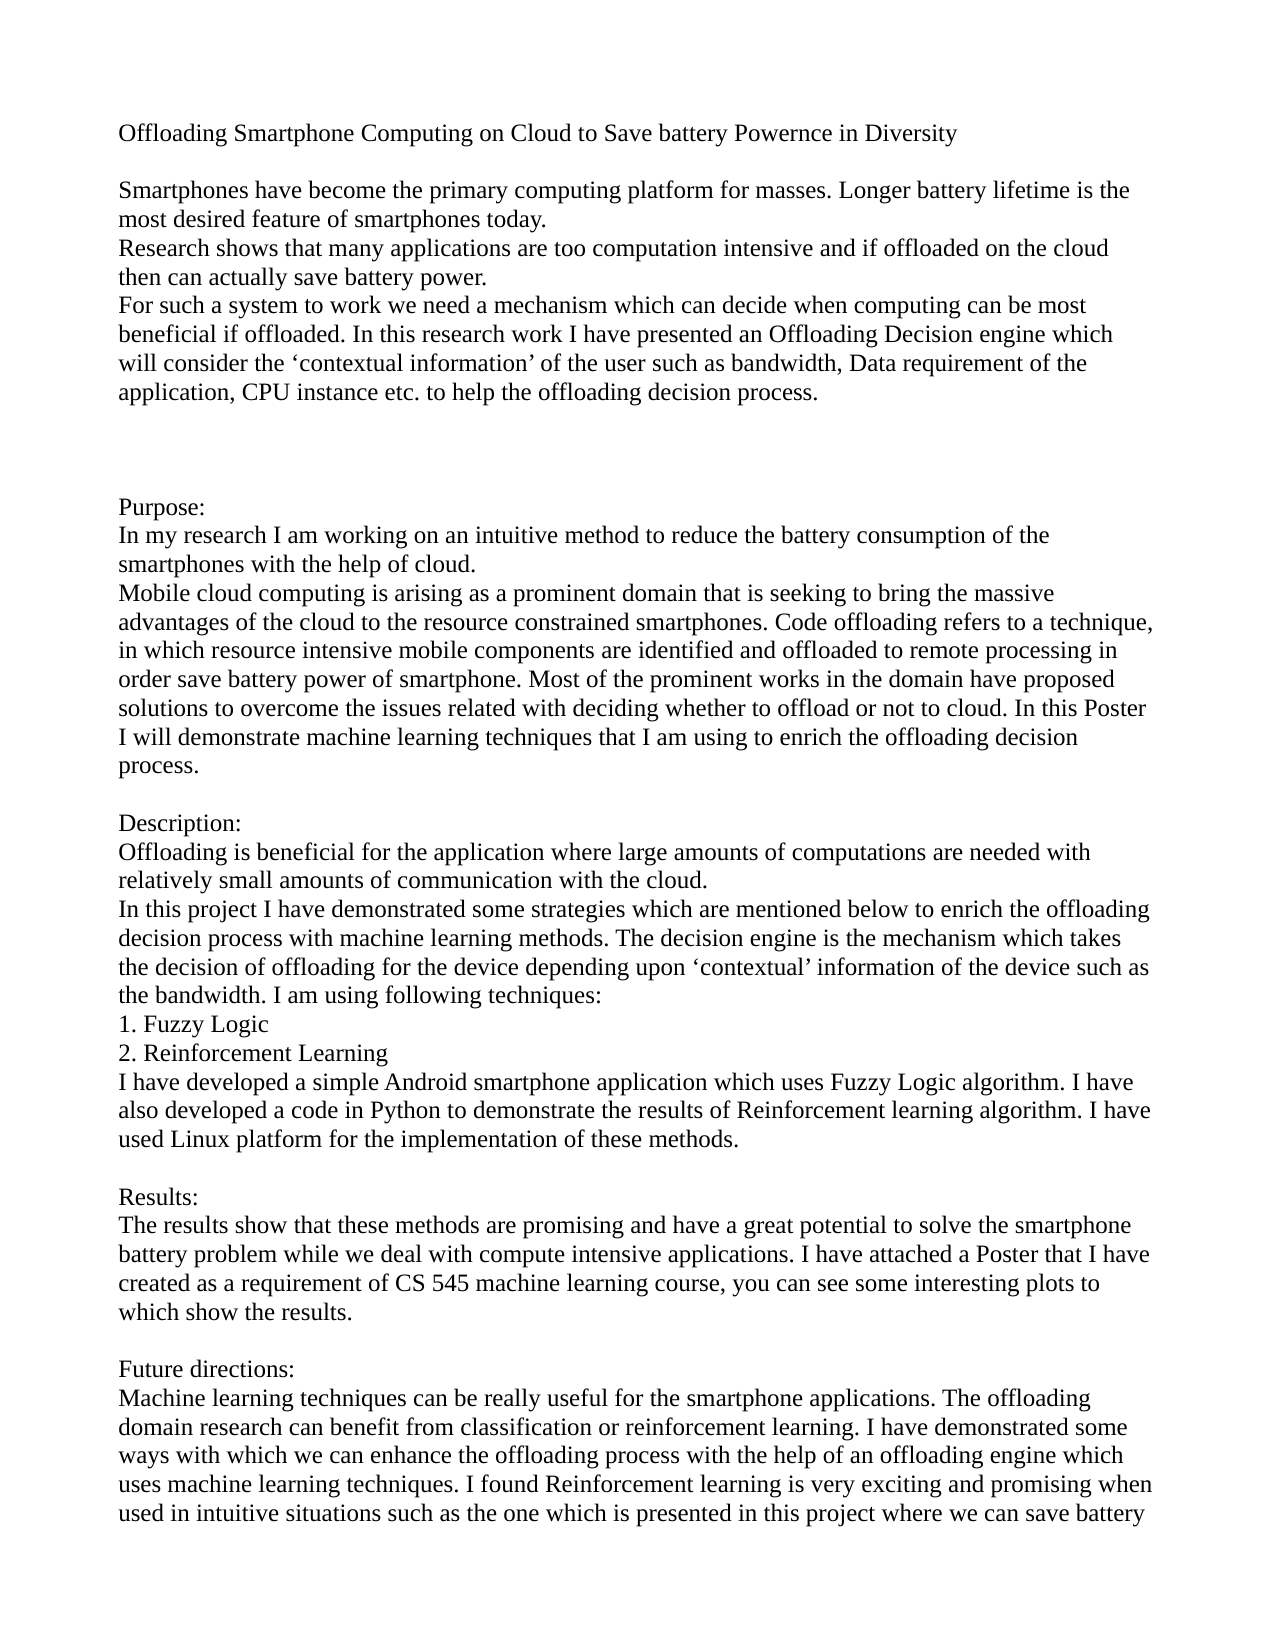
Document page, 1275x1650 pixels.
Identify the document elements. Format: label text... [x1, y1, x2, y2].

text For such a system to work we need a mechanism which can decide when computing can be most beneficial if offloaded. In this research work I have presented an Offloading Decision engine which will consider the ‘contextual information’ of the user such as bandwidth, Data requirement of the application, CPU instance etc. to help the offloading decision process. [118, 291, 1157, 406]
text In my research I am working on an intuitive method to reduce the battery consumption of the smartphones with the help of cloud. [118, 521, 1157, 578]
text Smartphones have become the primary computing platform for masses. Longer battery lifetime is the most desired feature of smartphones today. [118, 176, 1157, 233]
text 1. Fuzzy Logic [118, 1009, 1157, 1038]
text Machine learning techniques can be really useful for the smartphone applications. The offloading domain research can benefit from classification or reinforcement learning. I have demonstrated some ways with which we can enhance the offloading process with the help of an offloading engine which uses machine learning techniques. I found Reinforcement learning is very exciting and promising when used in intuitive situations such as the one which is presented in this project where we can save battery [118, 1383, 1157, 1527]
text In this project I have demonstrated some strategies which are mentioned below to enrich the offloading decision process with machine learning methods. The decision engine is the mechanism which takes the decision of offloading for the device depending upon ‘contextual’ information of the device such as the bandwidth. I am using following techniques: [118, 894, 1157, 1009]
text The results show that these methods are promising and have a great potential to solve the smartphone battery problem while we deal with compute intensive applications. I have attached a Poster that I have created as a requirement of CS 545 machine learning course, you can see some interesting plots to which show the results. [118, 1211, 1157, 1326]
text Description: [118, 808, 1157, 837]
text Mobile cloud computing is arising as a prominent domain that is seeking to bring the massive advantages of the cloud to the resource constrained smartphones. Code offloading refers to a technique, in which resource intensive mobile components are identified and offloaded to remote processing in order save battery power of smartphone. Most of the prominent works in the domain have proposed solutions to overcome the issues related with deciding whether to offload or not to cloud. In this Poster I will demonstrate machine learning techniques that I am using to enrich the offloading decision process. [118, 578, 1157, 779]
text Purpose: [118, 492, 1157, 521]
text Offloading is beneficial for the application where large amounts of computations are needed with relatively small amounts of communication with the cloud. [118, 837, 1157, 894]
text Research shows that many applications are too computation intensive and if offloaded on the cloud then can actually save battery power. [118, 233, 1157, 291]
text Future directions: [118, 1354, 1157, 1383]
text Results: [118, 1182, 1157, 1211]
text I have developed a simple Android smartphone application which uses Fuzzy Logic algorithm. I have also developed a code in Python to demonstrate the results of Reinforcement learning algorithm. I have used Linux platform for the implementation of these methods. [118, 1067, 1157, 1153]
text 2. Reinforcement Learning [118, 1038, 1157, 1067]
text Offloading Smartphone Computing on Cloud to Save battery Powernce in Diversity [118, 118, 1157, 147]
